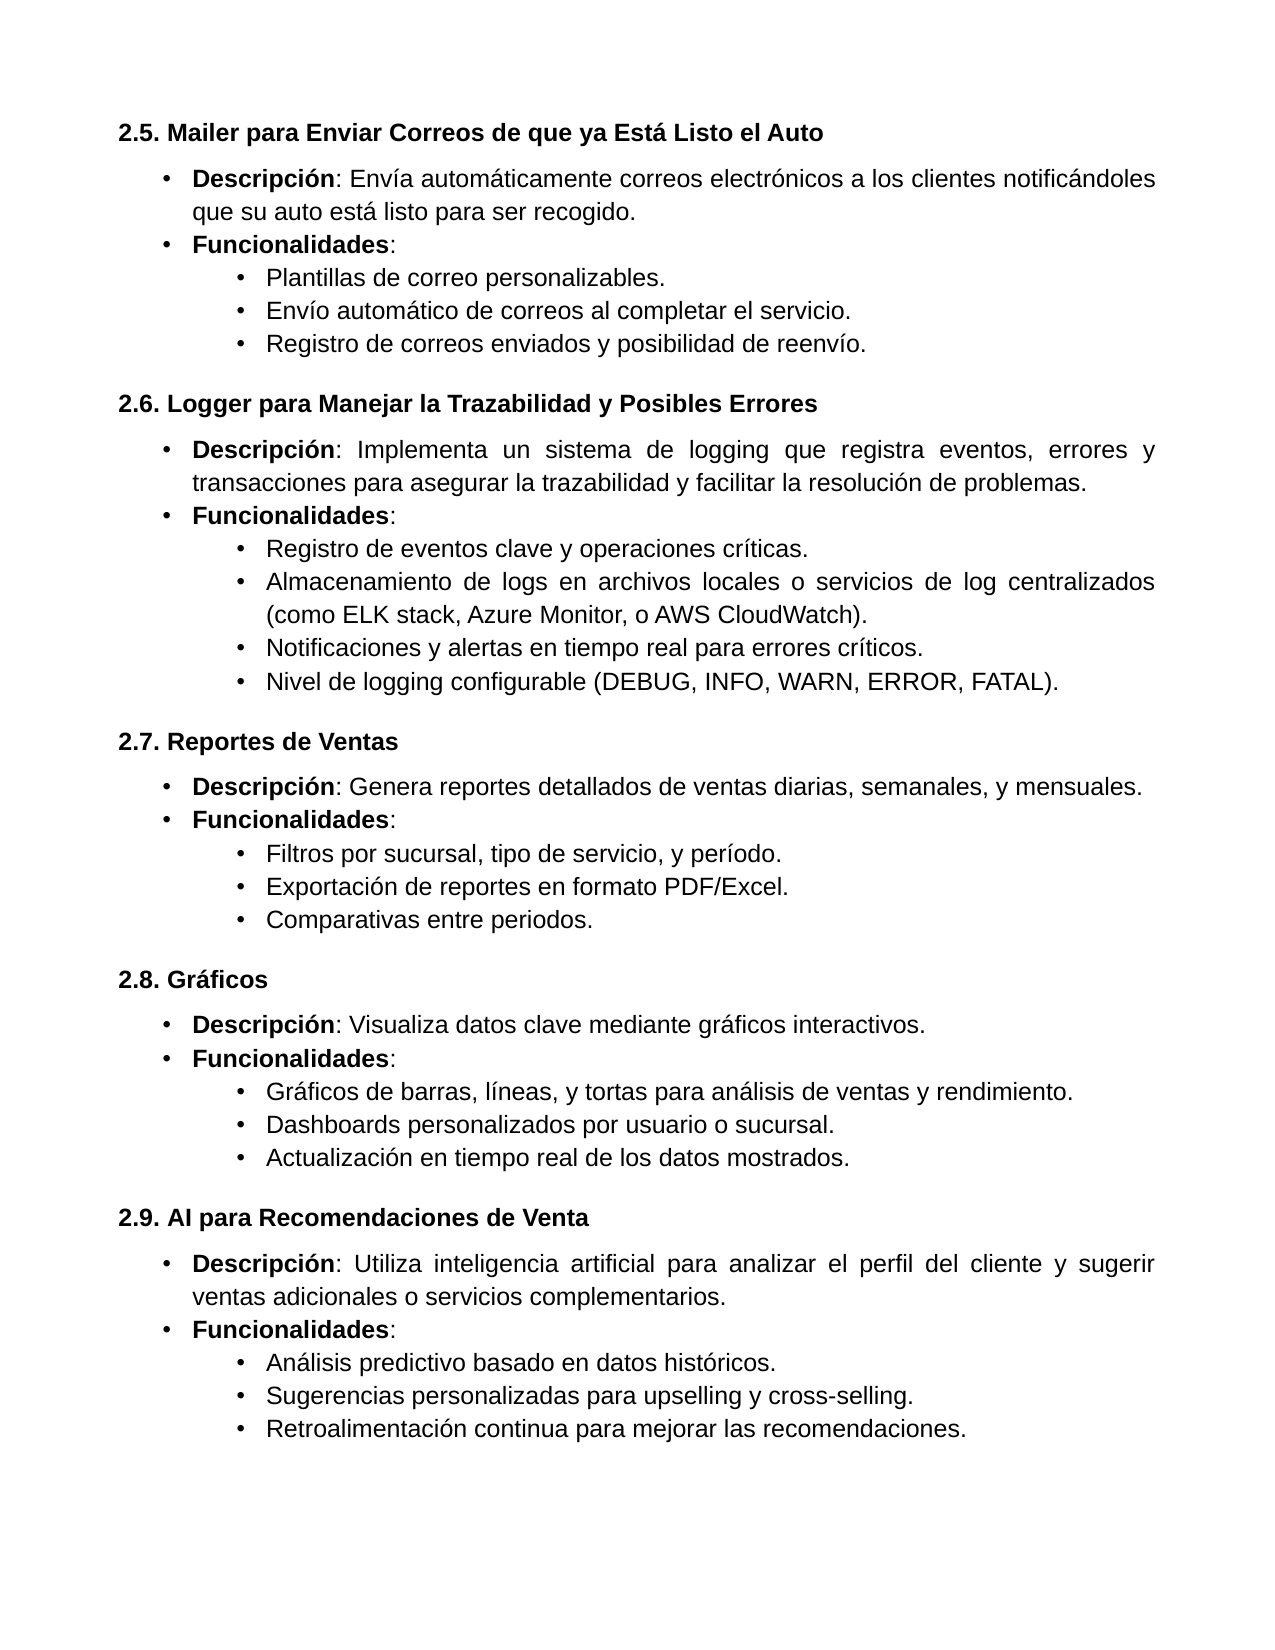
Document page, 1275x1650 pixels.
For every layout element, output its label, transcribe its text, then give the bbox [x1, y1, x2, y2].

list Nivel de logging configurable (DEBUG, INFO, WARN, ERROR, FATAL). [236, 667, 1157, 695]
list Registro de eventos clave y operaciones críticas. [236, 534, 1157, 563]
list Retroalimentación continua para mejorar las recomendaciones. [236, 1414, 1157, 1443]
subtitle 2.6. Logger para Manejar la Trazabilidad y Posibles Errores [118, 389, 1157, 418]
list Plantillas de correo personalizables. [236, 263, 1157, 292]
list Funcionalidades: [162, 1044, 1157, 1072]
list Funcionalidades: [162, 1315, 1157, 1344]
list Análisis predictivo basado en datos históricos. [236, 1348, 1157, 1377]
list Descripción: Envía automáticamente correos electrónicos a los clientes notificándoles que su auto está listo para ser recogido. [162, 164, 1157, 226]
list Funcionalidades: [162, 501, 1157, 530]
list Envío automático de correos al completar el servicio. [236, 296, 1157, 325]
list Descripción: Visualiza datos clave mediante gráficos interactivos. [162, 1011, 1157, 1039]
subtitle 2.8. Gráficos [118, 965, 1157, 994]
subtitle 2.7. Reportes de Ventas [118, 727, 1157, 756]
list Descripción: Utiliza inteligencia artificial para analizar el perfil del cliente y sugerir ventas adicionales o servicios complementarios. [162, 1249, 1157, 1311]
list Comparativas entre periodos. [236, 905, 1157, 934]
list Funcionalidades: [162, 230, 1157, 259]
list Notificaciones y alertas en tiempo real para errores críticos. [236, 633, 1157, 662]
list Registro de correos enviados y posibilidad de reenvío. [236, 329, 1157, 358]
list Sugerencias personalizadas para upselling y cross-selling. [236, 1381, 1157, 1410]
list Gráficos de barras, líneas, y tortas para análisis de ventas y rendimiento. [236, 1077, 1157, 1106]
list Descripción: Implementa un sistema de logging que registra eventos, errores y transacciones para asegurar la trazabilidad y facilitar la resolución de problemas. [162, 435, 1157, 497]
list Filtros por sucursal, tipo de servicio, y período. [236, 838, 1157, 867]
list Almacenamiento de logs en archivos locales o servicios de log centralizados (como ELK stack, Azure Monitor, o AWS CloudWatch). [236, 567, 1157, 629]
list Descripción: Genera reportes detallados de ventas diarias, semanales, y mensuales. [162, 772, 1157, 801]
subtitle 2.9. AI para Recomendaciones de Venta [118, 1203, 1157, 1232]
list Exportación de reportes en formato PDF/Excel. [236, 872, 1157, 901]
list Funcionalidades: [162, 805, 1157, 834]
list Dashboards personalizados por usuario o sucursal. [236, 1110, 1157, 1139]
list Actualización en tiempo real de los datos mostrados. [236, 1143, 1157, 1172]
subtitle 2.5. Mailer para Enviar Correos de que ya Está Listo el Auto [118, 118, 1157, 147]
